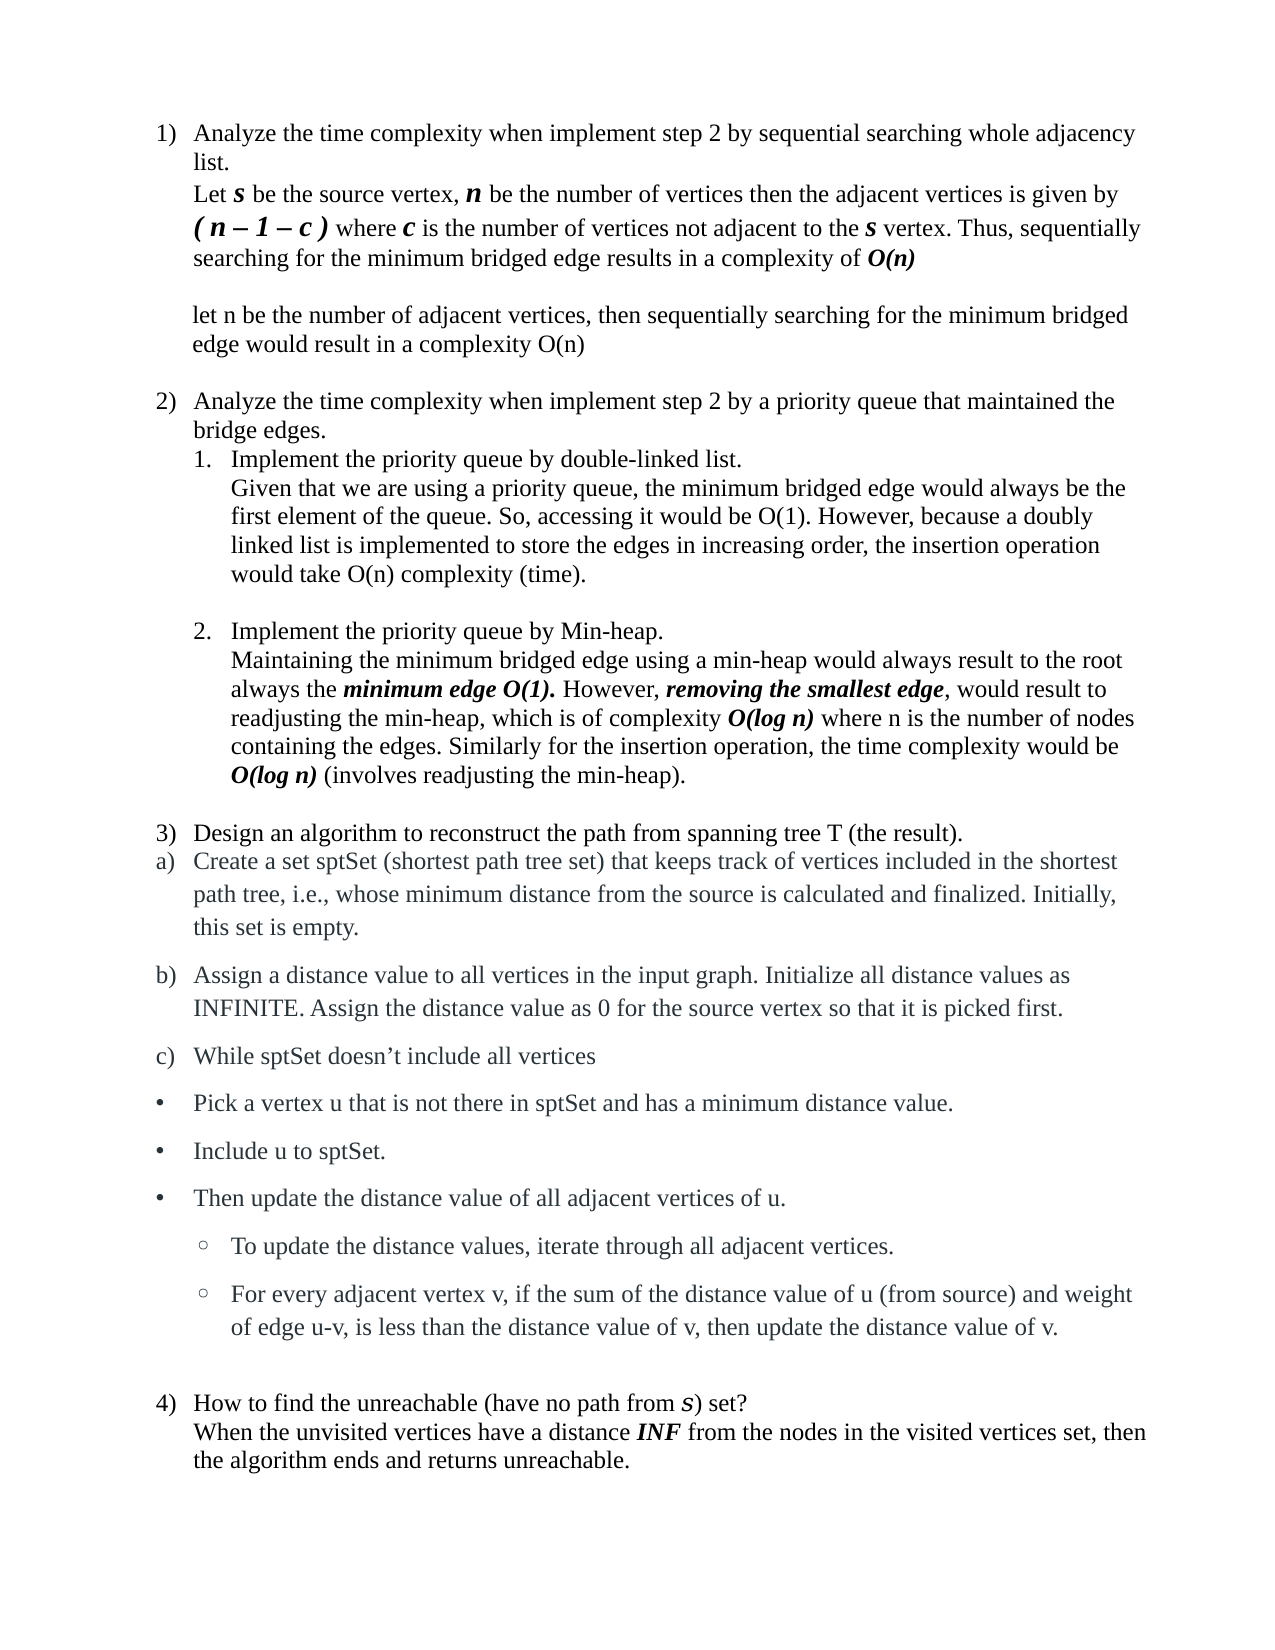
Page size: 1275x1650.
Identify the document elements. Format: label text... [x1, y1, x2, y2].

list How to find the unreachable (have no path from 𝑠) set? [156, 1388, 1157, 1417]
list Design an algorithm to reconstruct the path from spanning tree T (the result). [156, 818, 1157, 846]
list Implement the priority queue by Min-heap. [193, 616, 1157, 645]
list Maintaining the minimum bridged edge using a min-heap would always result to the root always the minimum edge O(1). However, removing the smallest edge, would result to readjusting the min-heap, which is of complexity O(log n) where n is the number of nodes containing the edges. Similarly for the insertion operation, the time complexity would be O(log n) (involves readjusting the min-heap). [193, 645, 1157, 789]
list Create a set sptSet (shortest path tree set) that keeps track of vertices included in the shortest path tree, i.e., whose minimum distance from the source is calculated and finalized. Initially, this set is empty. [156, 846, 1157, 941]
list While sptSet doesn’t include all vertices [156, 1041, 1157, 1069]
list Analyze the time complexity when implement step 2 by a priority queue that maintained the bridge edges. [156, 386, 1157, 444]
list Include u to sptSet. [156, 1136, 1157, 1165]
list To update the distance values, iterate through all adjacent vertices. [193, 1231, 1157, 1260]
list Implement the priority queue by double-linked list. [193, 444, 1157, 473]
list For every adjacent vertex v, if the sum of the distance value of u (from source) and weight of edge u-v, is less than the distance value of v, then update the distance value of v. [193, 1279, 1157, 1341]
list Then update the distance value of all adjacent vertices of u. [156, 1183, 1157, 1212]
text let n be the number of adjacent vertices, then sequentially searching for the minimum bridged edge would result in a complexity O(n) [192, 300, 1157, 358]
list When the unvisited vertices have a distance INF from the nodes in the visited vertices set, then the algorithm ends and returns unreachable. [156, 1417, 1157, 1474]
list Pick a vertex u that is not there in sptSet and has a minimum distance value. [156, 1088, 1157, 1117]
list Given that we are using a priority queue, the minimum bridged edge would always be the first element of the queue. So, accessing it would be O(1). However, because a doubly linked list is implemented to store the edges in increasing order, the insertion operation would take O(n) complexity (time). [193, 473, 1157, 588]
list Assign a distance value to all vertices in the input graph. Initialize all distance values as INFINITE. Assign the distance value as 0 for the source vertex so that it is picked first. [156, 960, 1157, 1022]
list Analyze the time complexity when implement step 2 by sequential searching whole adjacency list. [156, 118, 1157, 176]
list Let s be the source vertex, n be the number of vertices then the adjacent vertices is given by ( n – 1 – c ) where c is the number of vertices not adjacent to the s vertex. Thus, sequentially searching for the minimum bridged edge results in a complexity of O(n) [156, 176, 1157, 271]
